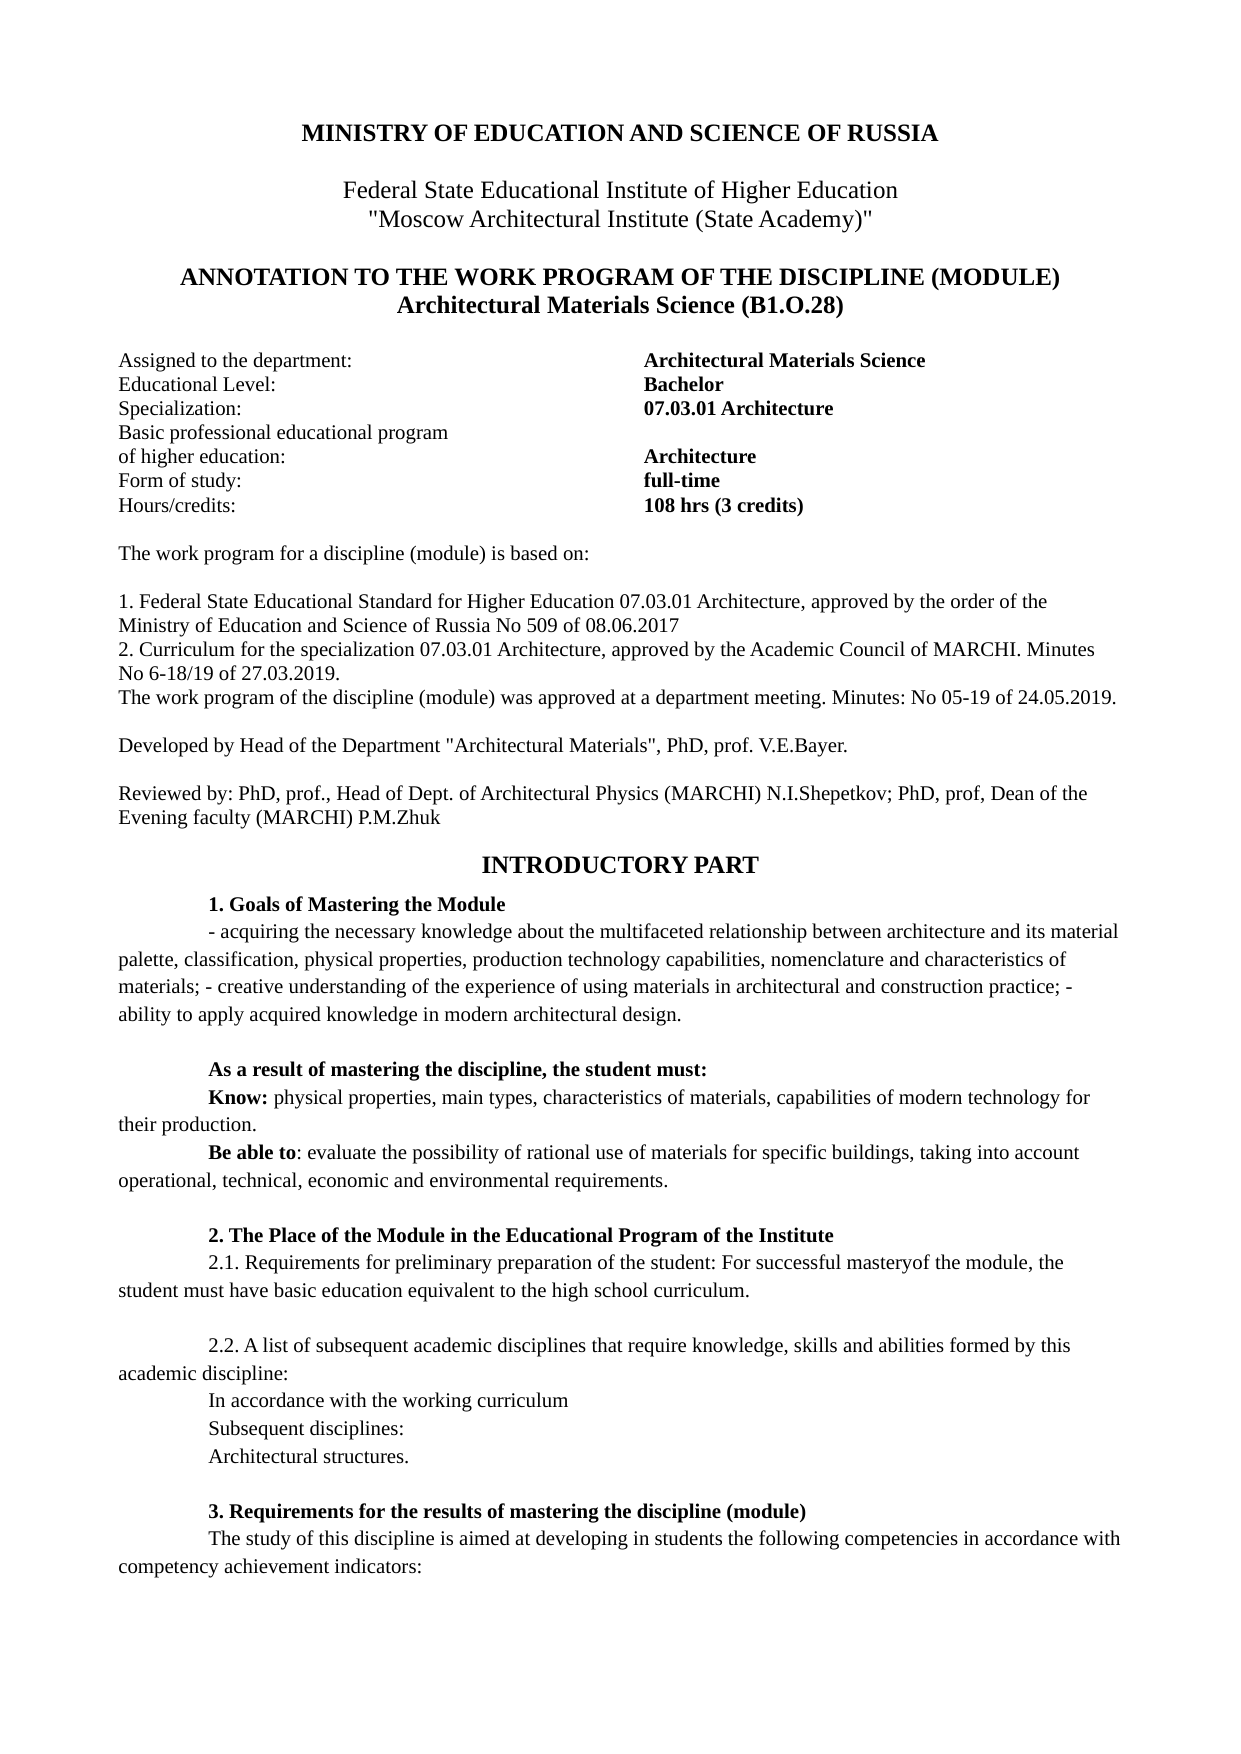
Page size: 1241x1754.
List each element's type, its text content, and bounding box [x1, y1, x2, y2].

text Hours/credits: 108 hrs (3 credits) [118, 492, 1122, 517]
text Basic professional educational program of higher education: Architecture [118, 420, 1122, 468]
text Architectural Materials Science (B1.O.28) [118, 291, 1122, 319]
text MINISTRY OF EDUCATION AND SCIENCE OF RUSSIA [118, 118, 1122, 147]
text Know: physical properties, main types, characteristics of materials, capabilities of modern technology for their production. [118, 1085, 1122, 1136]
text Architectural structures. [118, 1443, 1122, 1468]
text Be able to: evaluate the possibility of rational use of materials for specific buildings, taking into account operational, technical, economic and environmental requirements. [118, 1140, 1122, 1192]
text Educational Level: Bachelor [118, 372, 1122, 396]
text Reviewed by: PhD, prof., Head of Dept. of Architectural Physics (MARCHI) N.I.Shepetkov; PhD, prof, Dean of the Evening faculty (MARCHI) P.M.Zhuk [118, 781, 1122, 829]
text 2. The Place of the Module in the Educational Program of the Institute [118, 1223, 1122, 1247]
text The work program of the discipline (module) was approved at a department meeting. Minutes: No 05-19 of 24.05.2019. [118, 685, 1122, 709]
text ANNOTATION TO THE WORK PROGRAM OF THE DISCIPLINE (MODULE) [118, 262, 1122, 291]
text As a result of mastering the discipline, the student must: [118, 1057, 1122, 1081]
text 1. Federal State Educational Standard for Higher Education 07.03.01 Architecture, approved by the order of the Ministry of Education and Science of Russia No 509 of 08.06.2017 [118, 589, 1122, 637]
text 2.2. A list of subsequent academic disciplines that require knowledge, skills and abilities formed by this academic discipline: [118, 1333, 1122, 1385]
text Assigned to the department: Architectural Materials Science [118, 348, 1122, 372]
text In accordance with the working curriculum [118, 1388, 1122, 1412]
text 3. Requirements for the results of mastering the discipline (module) [118, 1499, 1122, 1523]
text Developed by Head of the Department "Architectural Materials", PhD, prof. V.E.Bayer. [118, 733, 1122, 757]
subtitle INTRODUCTORY PART [118, 850, 1122, 879]
text The study of this discipline is aimed at developing in students the following competencies in accordance with competency achievement indicators: [118, 1526, 1122, 1578]
text Subsequent disciplines: [118, 1416, 1122, 1440]
text 2.1. Requirements for preliminary preparation of the student: For successful masteryof the module, the student must have basic education equivalent to the high school curriculum. [118, 1250, 1122, 1302]
text Form of study: full-time [118, 468, 1122, 492]
text Specialization: 07.03.01 Architecture [118, 396, 1122, 420]
text - acquiring the necessary knowledge about the multifaceted relationship between architecture and its material palette, classification, physical properties, production technology capabilities, nomenclature and characteristics of materials; - creative understanding of the experience of using materials in architectural and construction practice; - ability to apply acquired knowledge in modern architectural design. [118, 919, 1122, 1026]
text Federal State Educational Institute of Higher Education "Moscow Architectural Institute (State Academy)" [118, 176, 1122, 233]
text The work program for a discipline (module) is based on: [118, 541, 1122, 565]
text 1. Goals of Mastering the Module [118, 891, 1122, 916]
text 2. Curriculum for the specialization 07.03.01 Architecture, approved by the Academic Council of MARCHI. Minutes No 6-18/19 of 27.03.2019. [118, 637, 1122, 685]
